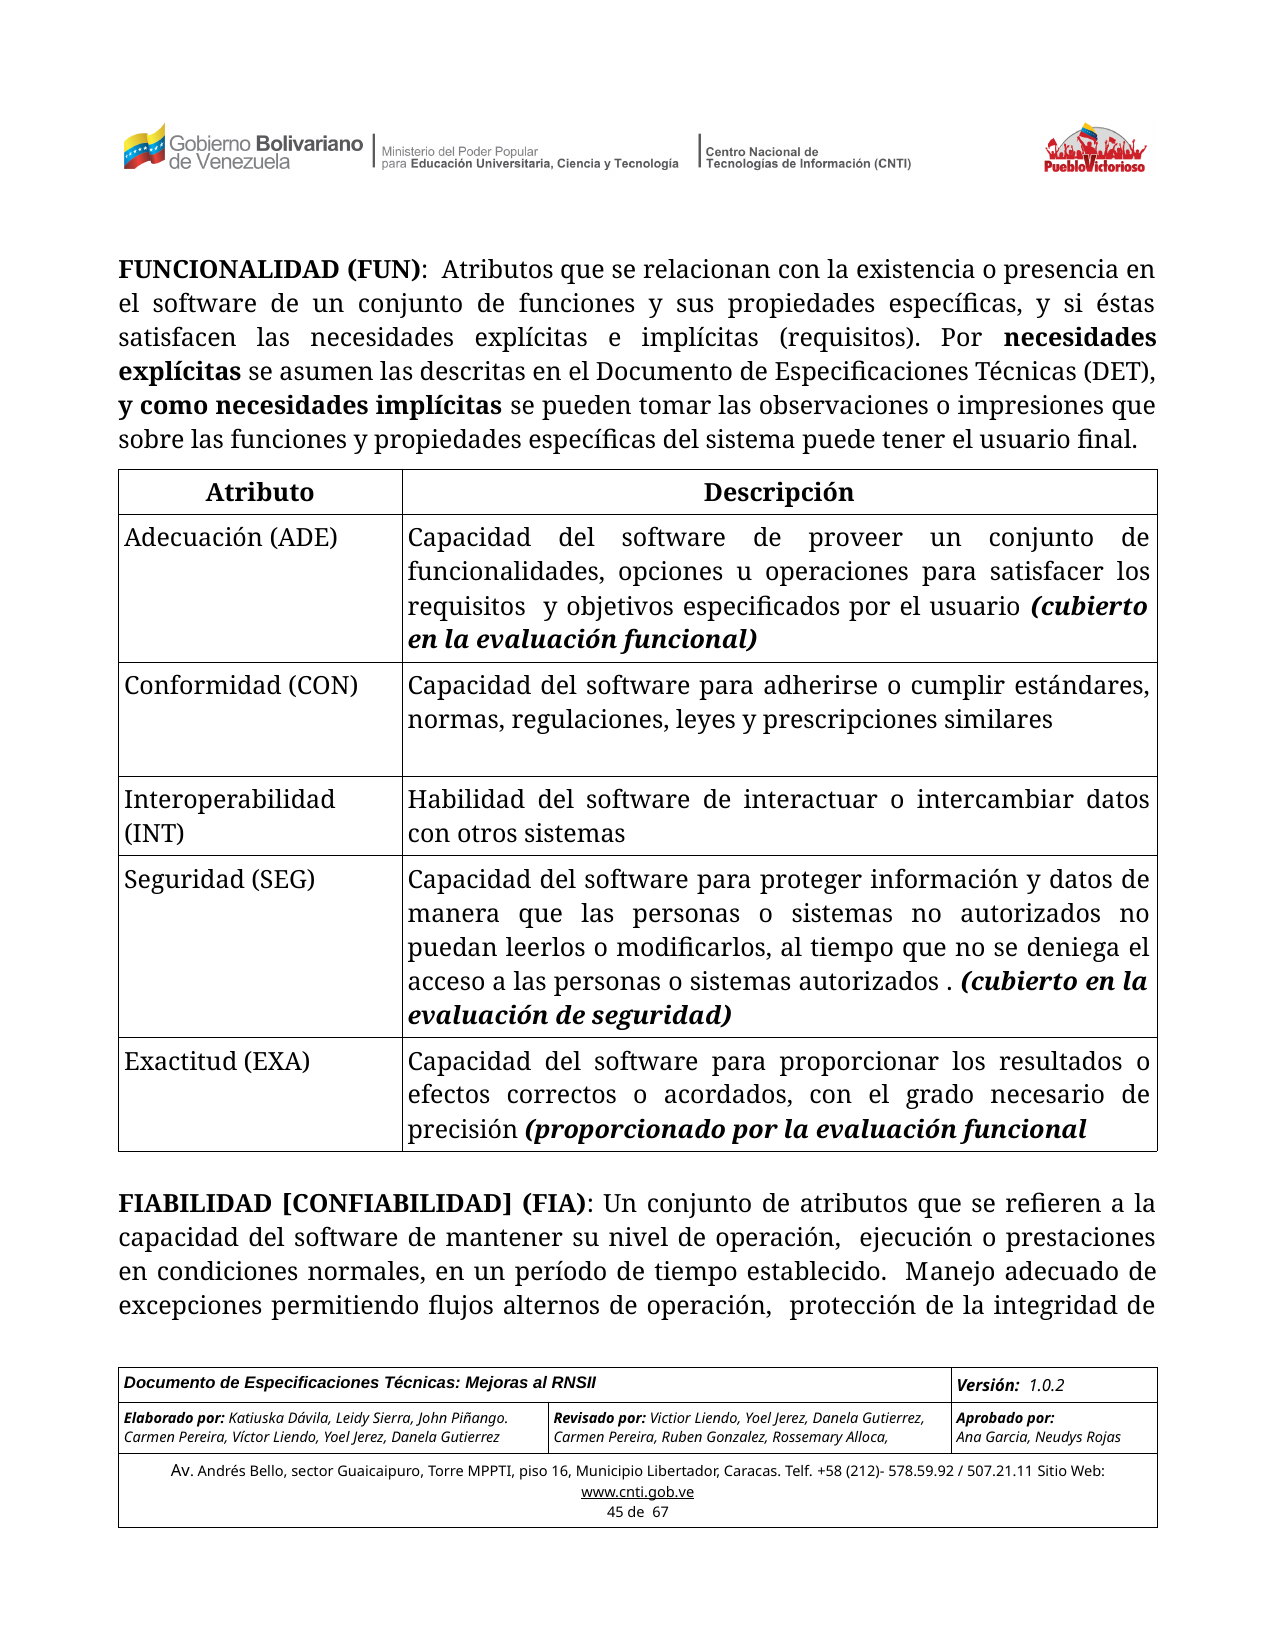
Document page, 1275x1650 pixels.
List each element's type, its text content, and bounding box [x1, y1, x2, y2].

table_cell Adecuación (ADE) [119, 515, 402, 662]
table_cell Capacidad del software para adherirse o cumplir estándares, normas, regulaciones, leyes y prescripciones similares [403, 663, 1157, 776]
table_cell Exactitud (EXA) [119, 1038, 402, 1151]
table_cell Capacidad del software para proporcionar los resultados o efectos correctos o acordados, con el grado necesario de precisión (proporcionado por la evaluación funcional [403, 1038, 1157, 1151]
table_header Atributo [119, 470, 402, 514]
text FIABILIDAD [CONFIABILIDAD] (FIA): Un conjunto de atributos que se refieren a la capacidad del software de mantener su nivel de operación, ejecución o prestaciones en condiciones normales, en un período de tiempo establecido. Manejo adecuado de excepciones permitiendo flujos alternos de operación, protección de la integridad de [118, 1185, 1157, 1321]
table_cell Capacidad del software para proteger información y datos de manera que las personas o sistemas no autorizados no puedan leerlos o modificarlos, al tiempo que no se deniega el acceso a las personas o sistemas autorizados . (cubierto en la evaluación de seguridad) [403, 856, 1157, 1037]
table_cell Seguridad (SEG) [119, 856, 402, 1037]
table_cell Interoperabilidad (INT) [119, 777, 402, 855]
table_header Descripción [403, 470, 1157, 514]
table_cell Habilidad del software de interactuar o intercambiar datos con otros sistemas [403, 777, 1157, 855]
text FUNCIONALIDAD (FUN): Atributos que se relacionan con la existencia o presencia en el software de un conjunto de funciones y sus propiedades específicas, y si éstas satisfacen las necesidades explícitas e implícitas (requisitos). Por necesidades explícitas se asumen las descritas en el Documento de Especificaciones Técnicas (DET), y como necesidades implícitas se pueden tomar las observaciones o impresiones que sobre las funciones y propiedades específicas del sistema puede tener el usuario final. [118, 252, 1157, 456]
table_cell Capacidad del software de proveer un conjunto de funcionalidades, opciones u operaciones para satisfacer los requisitos y objetivos especificados por el usuario (cubierto en la evaluación funcional) [403, 515, 1157, 662]
picture [118, 118, 1157, 176]
table_cell Conformidad (CON) [119, 663, 402, 776]
